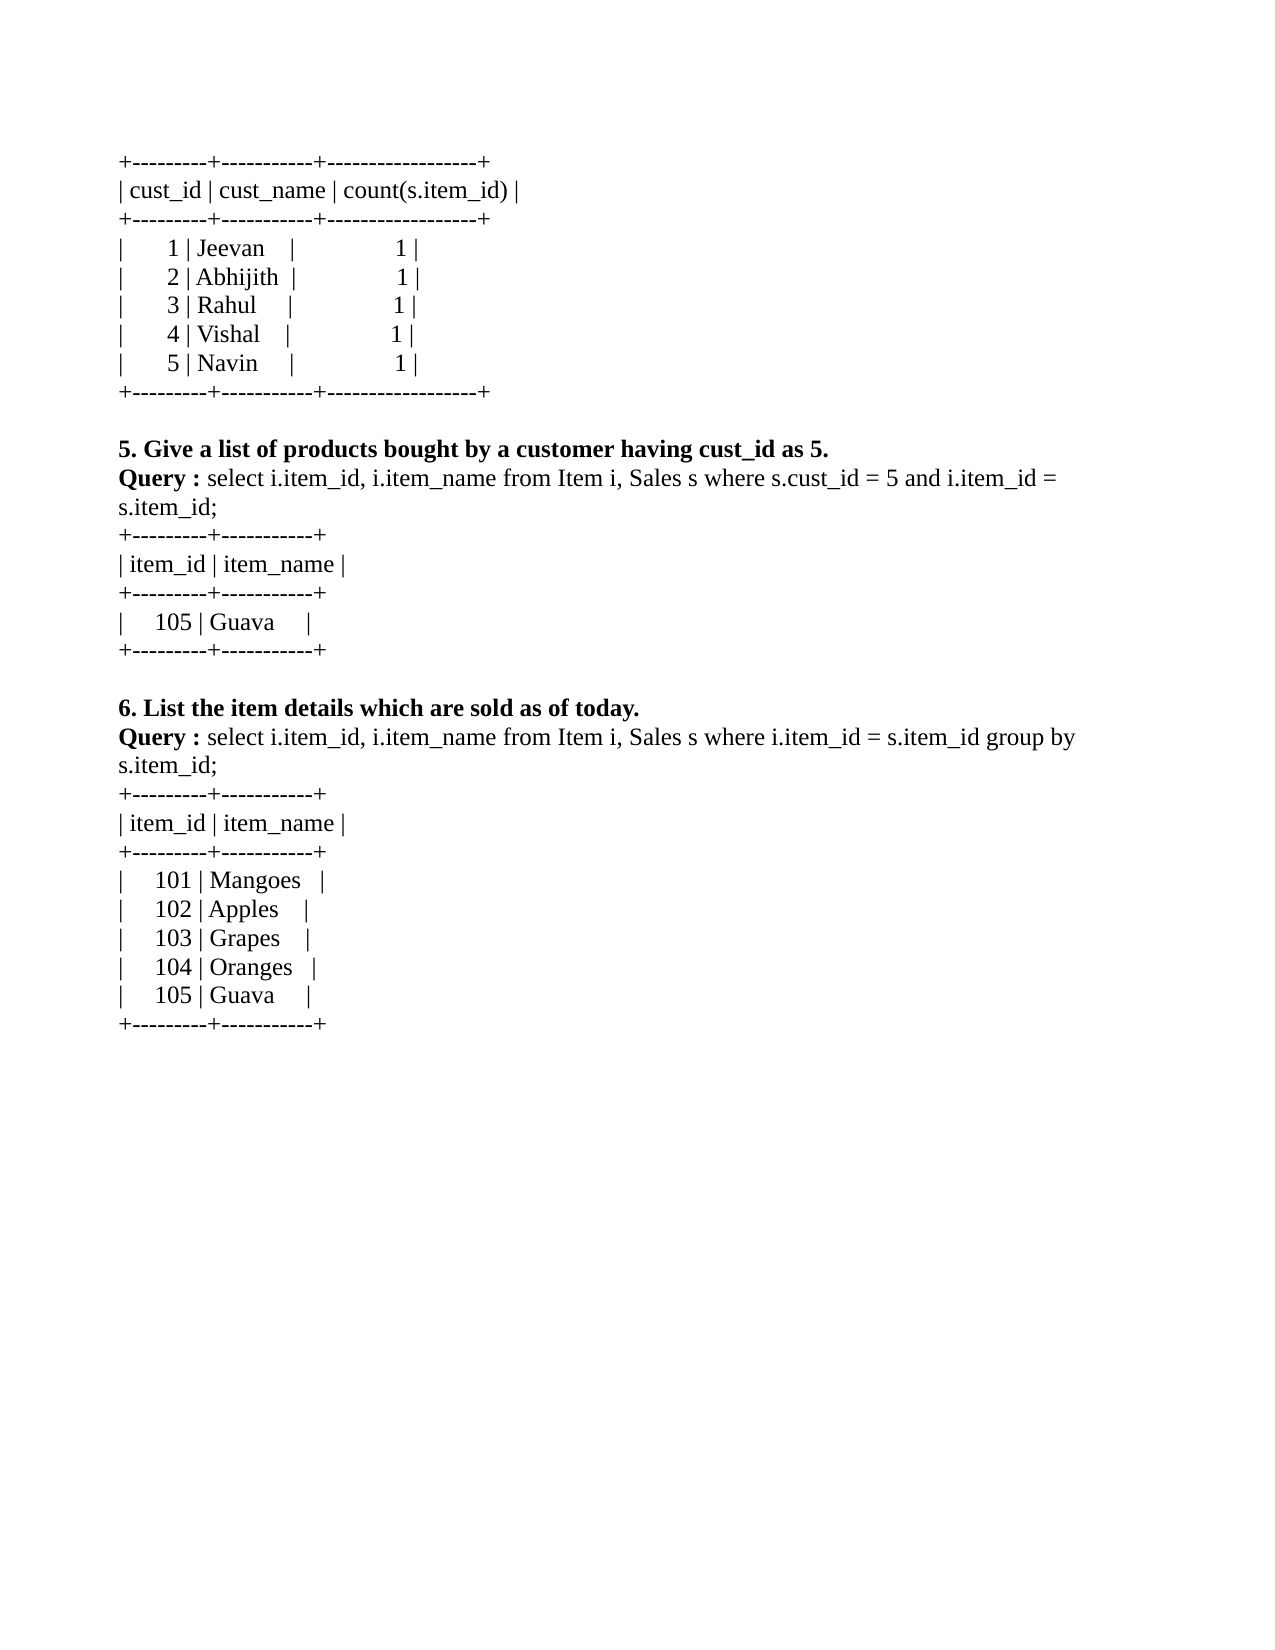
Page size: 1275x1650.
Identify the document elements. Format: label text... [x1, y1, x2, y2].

text | 103 | Grapes | [118, 923, 1157, 952]
text +---------+-----------+------------------+ [118, 147, 1157, 176]
text +---------+-----------+------------------+ [118, 204, 1157, 233]
text Query : select i.item_id, i.item_name from Item i, Sales s where i.item_id = s.item_id group by s.item_id; [118, 722, 1157, 779]
text +---------+-----------+ [118, 636, 1157, 664]
text +---------+-----------+ [118, 578, 1157, 607]
text | cust_id | cust_name | count(s.item_id) | [118, 176, 1157, 204]
text | 102 | Apples | [118, 894, 1157, 923]
text | 2 | Abhijith | 1 | [118, 262, 1157, 291]
text 6. List the item details which are sold as of today. [118, 693, 1157, 722]
text +---------+-----------+ [118, 779, 1157, 808]
text | 3 | Rahul | 1 | [118, 291, 1157, 319]
text | item_id | item_name | [118, 808, 1157, 837]
text | item_id | item_name | [118, 549, 1157, 578]
text +---------+-----------+------------------+ [118, 377, 1157, 406]
text +---------+-----------+ [118, 837, 1157, 866]
text | 4 | Vishal | 1 | [118, 319, 1157, 348]
text +---------+-----------+ [118, 521, 1157, 549]
text | 105 | Guava | [118, 981, 1157, 1009]
text 5. Give a list of products bought by a customer having cust_id as 5. [118, 434, 1157, 463]
text | 101 | Mangoes | [118, 866, 1157, 894]
text | 105 | Guava | [118, 607, 1157, 636]
text +---------+-----------+ [118, 1009, 1157, 1038]
text Query : select i.item_id, i.item_name from Item i, Sales s where s.cust_id = 5 and i.item_id = s.item_id; [118, 463, 1157, 521]
text | 1 | Jeevan | 1 | [118, 233, 1157, 262]
text | 5 | Navin | 1 | [118, 348, 1157, 377]
text | 104 | Oranges | [118, 952, 1157, 981]
